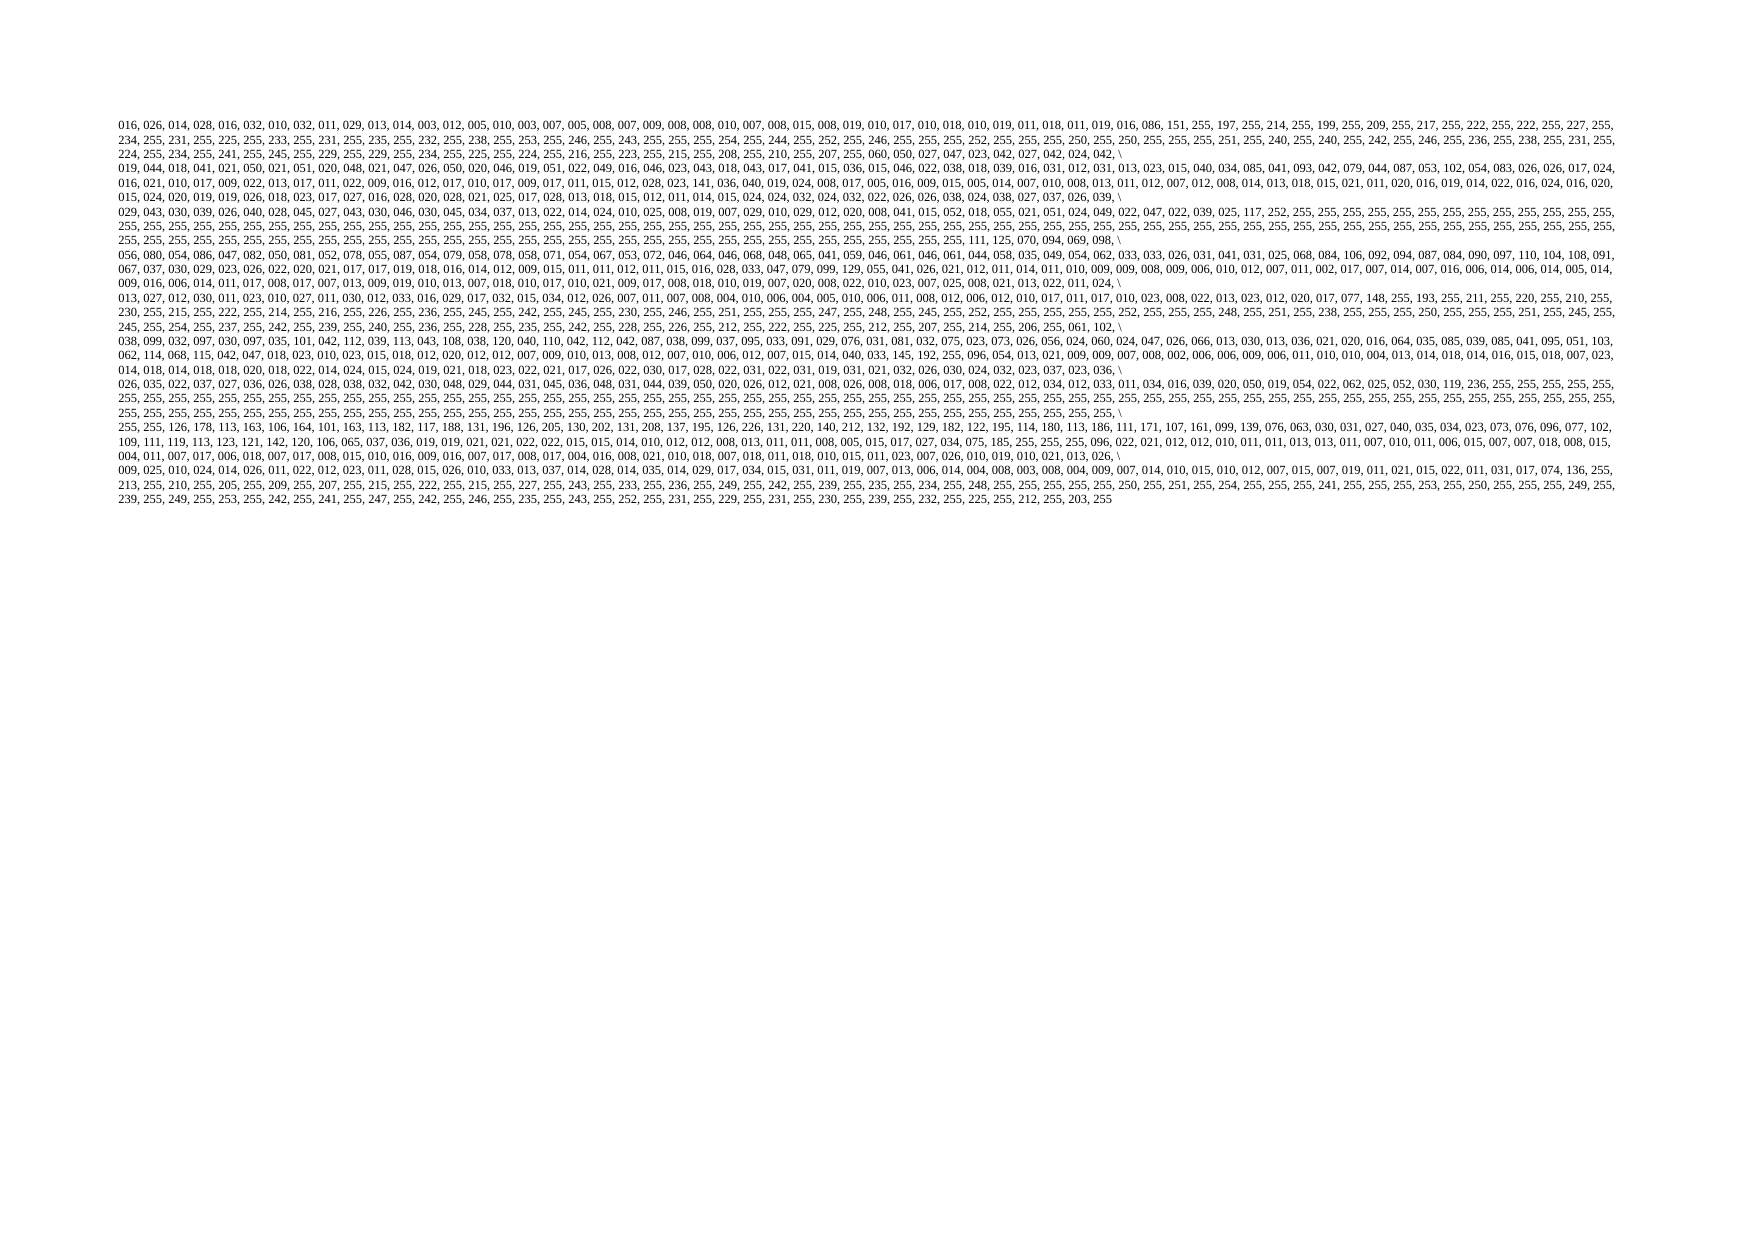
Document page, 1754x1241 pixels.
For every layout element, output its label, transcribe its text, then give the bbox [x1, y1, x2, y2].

text 019, 044, 018, 041, 021, 050, 021, 051, 020, 048, 021, 047, 026, 050, 020, 046, 019, 051, 022, 049, 016, 046, 023, 043, 018, 043, 017, 041, 015, 036, 015, 046, 022, 038, 018, 039, 016, 031, 012, 031, 013, 023, 015, 040, 034, 085, 041, 093, 042, 079, 044, 087, 053, 102, 054, 083, 026, 026, 017, 024, 016, 021, 010, 017, 009, 022, 013, 017, 011, 022, 009, 016, 012, 017, 010, 017, 009, 017, 011, 015, 012, 028, 023, 141, 036, 040, 019, 024, 008, 017, 005, 016, 009, 015, 005, 014, 007, 010, 008, 013, 011, 012, 007, 012, 008, 014, 013, 018, 015, 021, 011, 020, 016, 019, 014, 022, 016, 024, 016, 020, 015, 024, 020, 019, 019, 026, 018, 023, 017, 027, 016, 028, 020, 028, 021, 025, 017, 028, 013, 018, 015, 012, 011, 014, 015, 024, 024, 032, 024, 032, 022, 026, 026, 038, 024, 038, 027, 037, 026, 039, \ [118, 161, 1635, 204]
text 026, 035, 022, 037, 027, 036, 026, 038, 028, 038, 032, 042, 030, 048, 029, 044, 031, 045, 036, 048, 031, 044, 039, 050, 020, 026, 012, 021, 008, 026, 008, 018, 006, 017, 008, 022, 012, 034, 012, 033, 011, 034, 016, 039, 020, 050, 019, 054, 022, 062, 025, 052, 030, 119, 236, 255, 255, 255, 255, 255, 255, 255, 255, 255, 255, 255, 255, 255, 255, 255, 255, 255, 255, 255, 255, 255, 255, 255, 255, 255, 255, 255, 255, 255, 255, 255, 255, 255, 255, 255, 255, 255, 255, 255, 255, 255, 255, 255, 255, 255, 255, 255, 255, 255, 255, 255, 255, 255, 255, 255, 255, 255, 255, 255, 255, 255, 255, 255, 255, 255, 255, 255, 255, 255, 255, 255, 255, 255, 255, 255, 255, 255, 255, 255, 255, 255, 255, 255, 255, 255, 255, 255, 255, 255, 255, 255, 255, 255, 255, 255, 255, 255, 255, 255, 255, 255, 255, 255, 255, 255, \ [118, 377, 1635, 420]
text 013, 027, 012, 030, 011, 023, 010, 027, 011, 030, 012, 033, 016, 029, 017, 032, 015, 034, 012, 026, 007, 011, 007, 008, 004, 010, 006, 004, 005, 010, 006, 011, 008, 012, 006, 012, 010, 017, 011, 017, 010, 023, 008, 022, 013, 023, 012, 020, 017, 077, 148, 255, 193, 255, 211, 255, 220, 255, 210, 255, 230, 255, 215, 255, 222, 255, 214, 255, 216, 255, 226, 255, 236, 255, 245, 255, 242, 255, 245, 255, 230, 255, 246, 255, 251, 255, 255, 255, 247, 255, 248, 255, 245, 255, 252, 255, 255, 255, 255, 255, 252, 255, 255, 255, 248, 255, 251, 255, 238, 255, 255, 255, 250, 255, 255, 255, 251, 255, 245, 255, 245, 255, 254, 255, 237, 255, 242, 255, 239, 255, 240, 255, 236, 255, 228, 255, 235, 255, 242, 255, 228, 255, 226, 255, 212, 255, 222, 255, 225, 255, 212, 255, 207, 255, 214, 255, 206, 255, 061, 102, \ [118, 291, 1635, 334]
text 255, 255, 126, 178, 113, 163, 106, 164, 101, 163, 113, 182, 117, 188, 131, 196, 126, 205, 130, 202, 131, 208, 137, 195, 126, 226, 131, 220, 140, 212, 132, 192, 129, 182, 122, 195, 114, 180, 113, 186, 111, 171, 107, 161, 099, 139, 076, 063, 030, 031, 027, 040, 035, 034, 023, 073, 076, 096, 077, 102, 109, 111, 119, 113, 123, 121, 142, 120, 106, 065, 037, 036, 019, 019, 021, 021, 022, 022, 015, 015, 014, 010, 012, 012, 008, 013, 011, 011, 008, 005, 015, 017, 027, 034, 075, 185, 255, 255, 255, 096, 022, 021, 012, 012, 010, 011, 011, 013, 013, 011, 007, 010, 011, 006, 015, 007, 007, 018, 008, 015, 004, 011, 007, 017, 006, 018, 007, 017, 008, 015, 010, 016, 009, 016, 007, 017, 008, 017, 004, 016, 008, 021, 010, 018, 007, 018, 011, 018, 010, 015, 011, 023, 007, 026, 010, 019, 010, 021, 013, 026, \ [118, 420, 1635, 463]
text 029, 043, 030, 039, 026, 040, 028, 045, 027, 043, 030, 046, 030, 045, 034, 037, 013, 022, 014, 024, 010, 025, 008, 019, 007, 029, 010, 029, 012, 020, 008, 041, 015, 052, 018, 055, 021, 051, 024, 049, 022, 047, 022, 039, 025, 117, 252, 255, 255, 255, 255, 255, 255, 255, 255, 255, 255, 255, 255, 255, 255, 255, 255, 255, 255, 255, 255, 255, 255, 255, 255, 255, 255, 255, 255, 255, 255, 255, 255, 255, 255, 255, 255, 255, 255, 255, 255, 255, 255, 255, 255, 255, 255, 255, 255, 255, 255, 255, 255, 255, 255, 255, 255, 255, 255, 255, 255, 255, 255, 255, 255, 255, 255, 255, 255, 255, 255, 255, 255, 255, 255, 255, 255, 255, 255, 255, 255, 255, 255, 255, 255, 255, 255, 255, 255, 255, 255, 255, 255, 255, 255, 255, 255, 255, 255, 255, 255, 255, 255, 255, 255, 255, 255, 255, 111, 125, 070, 094, 069, 098, \ [118, 204, 1635, 247]
text 056, 080, 054, 086, 047, 082, 050, 081, 052, 078, 055, 087, 054, 079, 058, 078, 058, 071, 054, 067, 053, 072, 046, 064, 046, 068, 048, 065, 041, 059, 046, 061, 046, 061, 044, 058, 035, 049, 054, 062, 033, 033, 026, 031, 041, 031, 025, 068, 084, 106, 092, 094, 087, 084, 090, 097, 110, 104, 108, 091, 067, 037, 030, 029, 023, 026, 022, 020, 021, 017, 017, 019, 018, 016, 014, 012, 009, 015, 011, 011, 012, 011, 015, 016, 028, 033, 047, 079, 099, 129, 055, 041, 026, 021, 012, 011, 014, 011, 010, 009, 009, 008, 009, 006, 010, 012, 007, 011, 002, 017, 007, 014, 007, 016, 006, 014, 006, 014, 005, 014, 009, 016, 006, 014, 011, 017, 008, 017, 007, 013, 009, 019, 010, 013, 007, 018, 010, 017, 010, 021, 009, 017, 008, 018, 010, 019, 007, 020, 008, 022, 010, 023, 007, 025, 008, 021, 013, 022, 011, 024, \ [118, 247, 1635, 291]
text 016, 026, 014, 028, 016, 032, 010, 032, 011, 029, 013, 014, 003, 012, 005, 010, 003, 007, 005, 008, 007, 009, 008, 008, 010, 007, 008, 015, 008, 019, 010, 017, 010, 018, 010, 019, 011, 018, 011, 019, 016, 086, 151, 255, 197, 255, 214, 255, 199, 255, 209, 255, 217, 255, 222, 255, 222, 255, 227, 255, 234, 255, 231, 255, 225, 255, 233, 255, 231, 255, 235, 255, 232, 255, 238, 255, 253, 255, 246, 255, 243, 255, 255, 255, 254, 255, 244, 255, 252, 255, 246, 255, 255, 255, 252, 255, 255, 255, 250, 255, 250, 255, 255, 255, 251, 255, 240, 255, 240, 255, 242, 255, 246, 255, 236, 255, 238, 255, 231, 255, 224, 255, 234, 255, 241, 255, 245, 255, 229, 255, 229, 255, 234, 255, 225, 255, 224, 255, 216, 255, 223, 255, 215, 255, 208, 255, 210, 255, 207, 255, 060, 050, 027, 047, 023, 042, 027, 042, 024, 042, \ [118, 118, 1635, 161]
text 038, 099, 032, 097, 030, 097, 035, 101, 042, 112, 039, 113, 043, 108, 038, 120, 040, 110, 042, 112, 042, 087, 038, 099, 037, 095, 033, 091, 029, 076, 031, 081, 032, 075, 023, 073, 026, 056, 024, 060, 024, 047, 026, 066, 013, 030, 013, 036, 021, 020, 016, 064, 035, 085, 039, 085, 041, 095, 051, 103, 062, 114, 068, 115, 042, 047, 018, 023, 010, 023, 015, 018, 012, 020, 012, 012, 007, 009, 010, 013, 008, 012, 007, 010, 006, 012, 007, 015, 014, 040, 033, 145, 192, 255, 096, 054, 013, 021, 009, 009, 007, 008, 002, 006, 006, 009, 006, 011, 010, 010, 004, 013, 014, 018, 014, 016, 015, 018, 007, 023, 014, 018, 014, 018, 018, 020, 018, 022, 014, 024, 015, 024, 019, 021, 018, 023, 022, 021, 017, 026, 022, 030, 017, 028, 022, 031, 022, 031, 019, 031, 021, 032, 026, 030, 024, 032, 023, 037, 023, 036, \ [118, 334, 1635, 377]
text 009, 025, 010, 024, 014, 026, 011, 022, 012, 023, 011, 028, 015, 026, 010, 033, 013, 037, 014, 028, 014, 035, 014, 029, 017, 034, 015, 031, 011, 019, 007, 013, 006, 014, 004, 008, 003, 008, 004, 009, 007, 014, 010, 015, 010, 012, 007, 015, 007, 019, 011, 021, 015, 022, 011, 031, 017, 074, 136, 255, 213, 255, 210, 255, 205, 255, 209, 255, 207, 255, 215, 255, 222, 255, 215, 255, 227, 255, 243, 255, 233, 255, 236, 255, 249, 255, 242, 255, 239, 255, 235, 255, 234, 255, 248, 255, 255, 255, 255, 255, 250, 255, 251, 255, 254, 255, 255, 255, 241, 255, 255, 255, 253, 255, 250, 255, 255, 255, 249, 255, 239, 255, 249, 255, 253, 255, 242, 255, 241, 255, 247, 255, 242, 255, 246, 255, 235, 255, 243, 255, 252, 255, 231, 255, 229, 255, 231, 255, 230, 255, 239, 255, 232, 255, 225, 255, 212, 255, 203, 255 [118, 463, 1635, 506]
